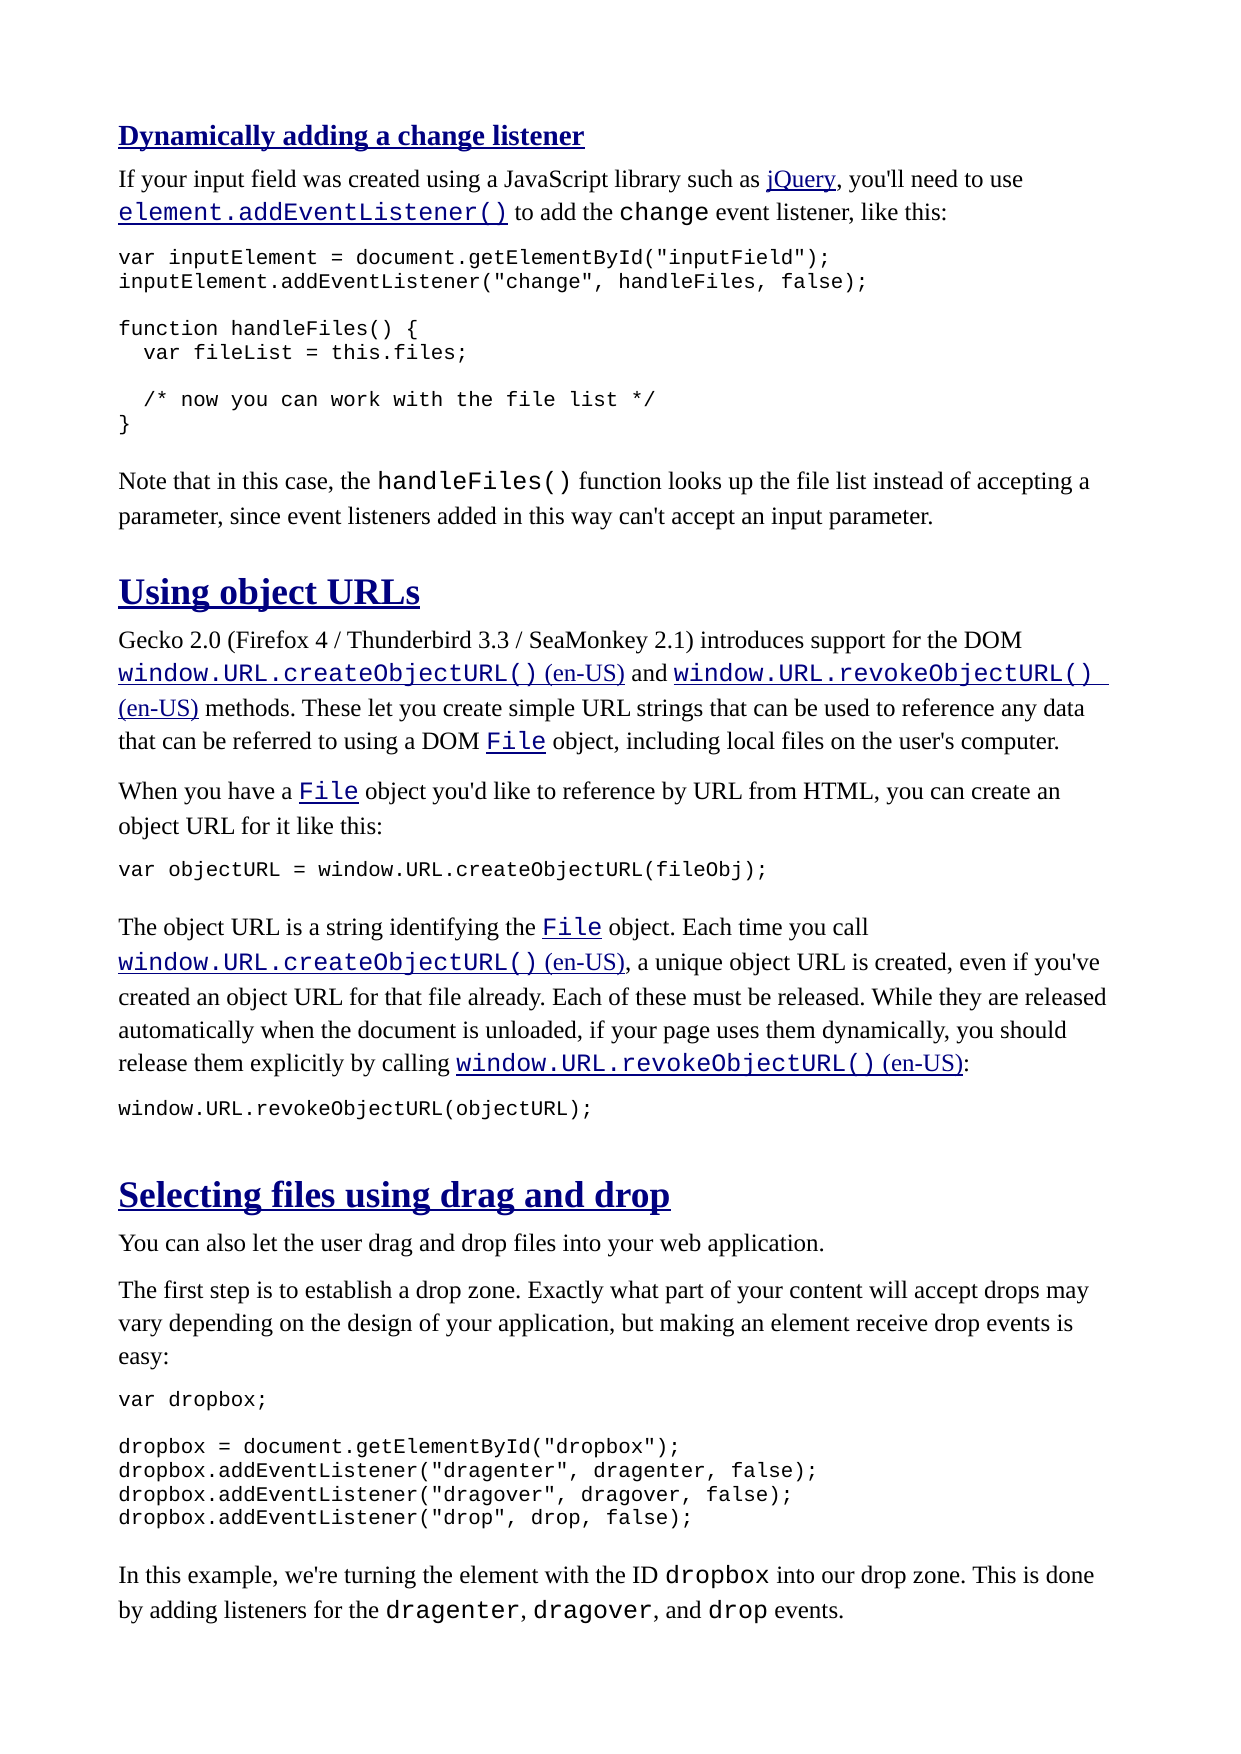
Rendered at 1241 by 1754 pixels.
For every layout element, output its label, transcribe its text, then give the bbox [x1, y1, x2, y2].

text dropbox.addEventListener("drop", drop, false); [118, 1507, 1122, 1531]
text In this example, we're turning the element with the ID dropbox into our drop zone. This is done by adding listeners for the dragenter, dragover, and drop events. [118, 1560, 1122, 1626]
text The first step is to establish a drop zone. Exactly what part of your content will accept drops may vary depending on the design of your application, but making an element receive drop events is easy: [118, 1275, 1122, 1370]
text inputElement.addEventListener("change", handleFiles, false); [118, 271, 1122, 294]
text dropbox = document.getElementById("dropbox"); [118, 1436, 1122, 1460]
text var fileList = this.files; [118, 342, 1122, 365]
text var inputElement = document.getElementById("inputField"); [118, 247, 1122, 271]
text dropbox.addEventListener("dragover", dragover, false); [118, 1484, 1122, 1507]
text The object URL is a string identifying the File object. Each time you call window.URL.createObjectURL() (en-US), a unique object URL is created, even if you've created an object URL for that file already. Each of these must be released. While they are released automatically when the document is unloaded, if your page uses them dynamically, you should release them explicitly by calling window.URL.revokeObjectURL() (en-US): [118, 912, 1122, 1079]
text window.URL.revokeObjectURL(objectURL); [118, 1098, 1122, 1122]
text When you have a File object you'd like to reference by URL from HTML, you can create an object URL for it like this: [118, 776, 1122, 840]
text You can also let the user drag and drop files into your web application. [118, 1228, 1122, 1257]
text Gecko 2.0 (Firefox 4 / Thunderbird 3.3 / SeaMonkey 2.1) introduces support for the DOM window.URL.createObjectURL() (en-US) and window.URL.revokeObjectURL() (en-US) methods. These let you create simple URL strings that can be used to reference any data that can be referred to using a DOM File object, including local files on the user's computer. [118, 625, 1122, 757]
text If your input field was created using a JavaScript library such as jQuery, you'll need to use element.addEventListener() to add the change event listener, like this: [118, 164, 1122, 228]
text dropbox.addEventListener("dragenter", dragenter, false); [118, 1460, 1122, 1484]
text Note that in this case, the handleFiles() function looks up the file list instead of accepting a parameter, since event listeners added in this way can't accept an input parameter. [118, 466, 1122, 530]
text var dropbox; [118, 1389, 1122, 1413]
text var objectURL = window.URL.createObjectURL(fileObj); [118, 859, 1122, 882]
subtitle Selecting files using drag and drop [118, 1172, 1122, 1215]
text /* now you can work with the file list */ [118, 389, 1122, 413]
subtitle Using object URLs [118, 569, 1122, 612]
text function handleFiles() { [118, 318, 1122, 342]
text } [118, 413, 1122, 436]
subtitle Dynamically adding a change listener [118, 118, 1122, 152]
